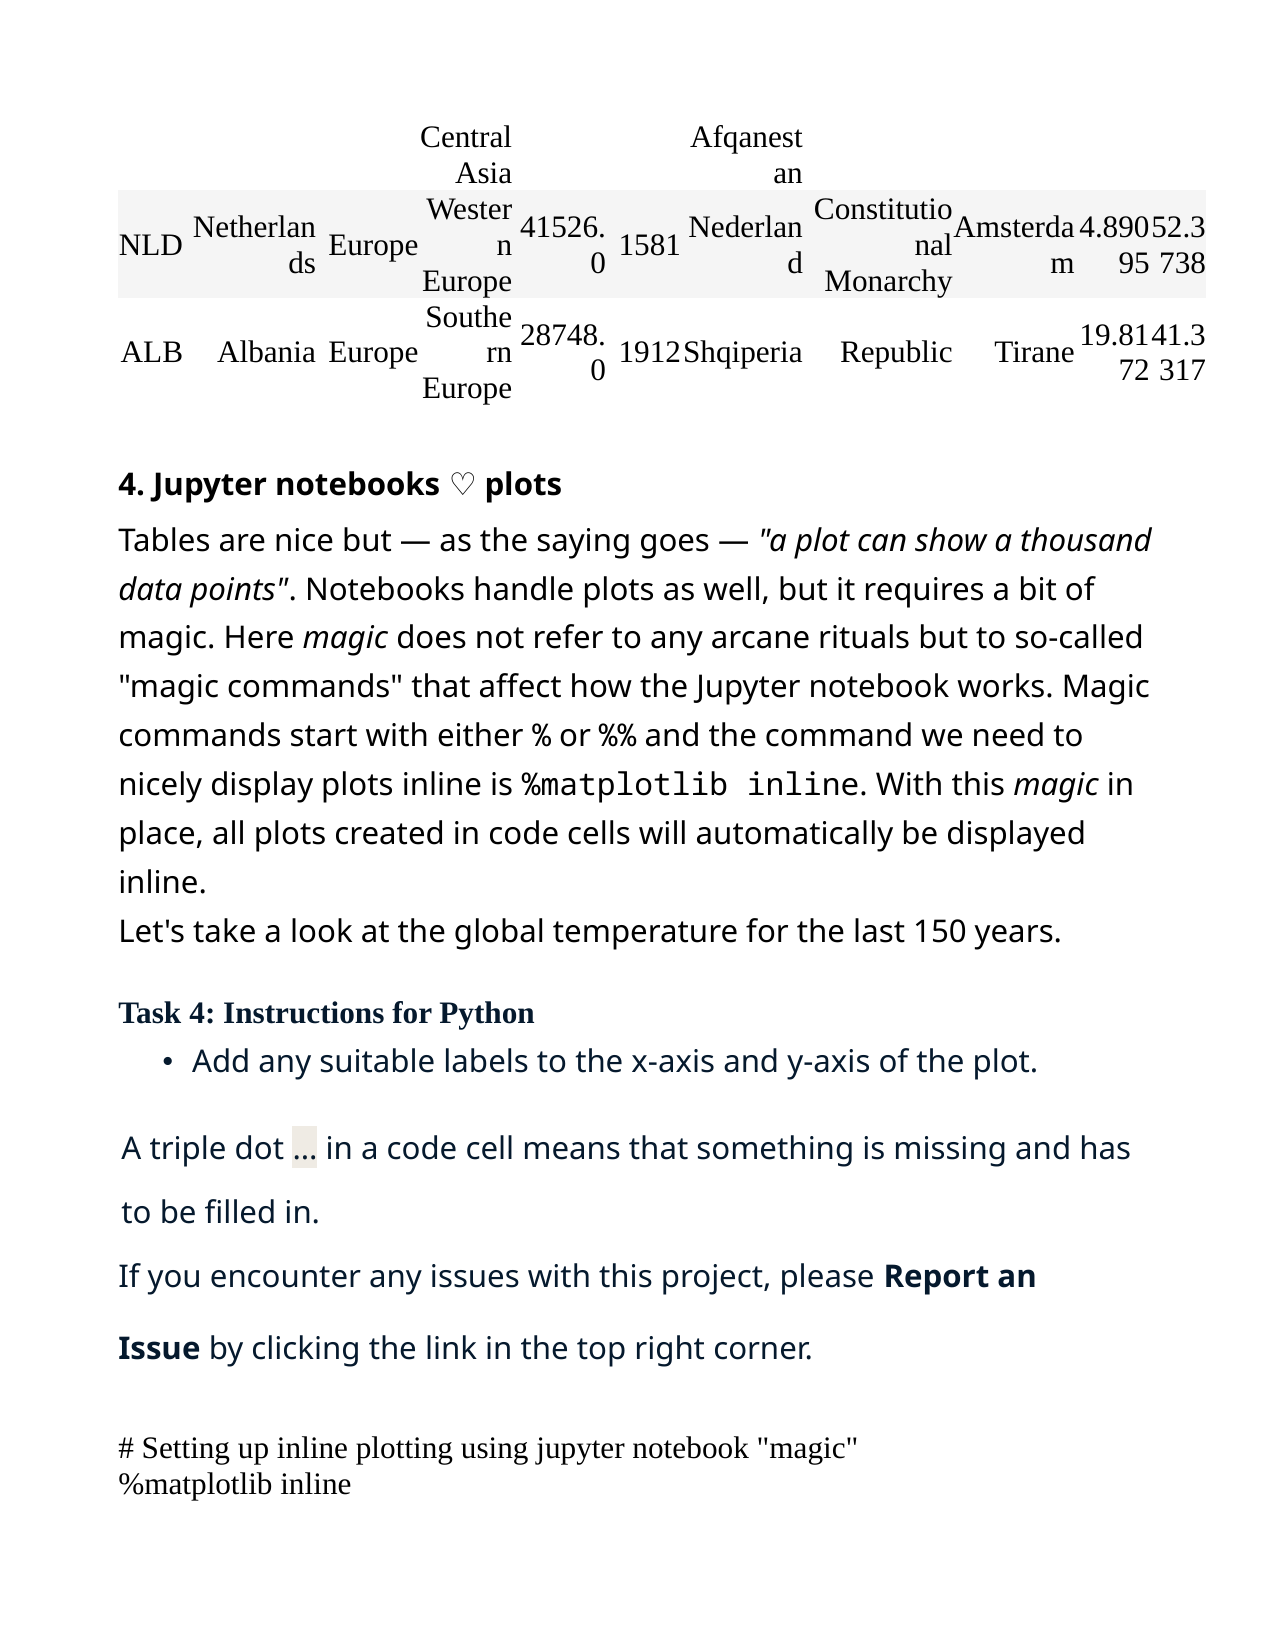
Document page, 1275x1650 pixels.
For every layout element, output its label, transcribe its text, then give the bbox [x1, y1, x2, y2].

table_cell 1919 [606, 118, 681, 190]
table_cell 41.3317 [1149, 298, 1206, 406]
table_cell 4.89095 [1074, 190, 1149, 298]
subtitle 4. Jupyter notebooks ♡ plots [118, 462, 1157, 505]
table_cell Central Asia [418, 118, 512, 190]
table_cell ALB [118, 298, 183, 406]
table_cell Europe [316, 190, 418, 298]
table_cell [118, 118, 183, 190]
table_cell [1149, 118, 1206, 190]
table_cell Shqiperia [681, 298, 802, 406]
text If you encounter any issues with this project, please Report an Issue by clicking the link in the top right corner. [118, 1254, 1157, 1369]
table_cell Nederland [681, 190, 802, 298]
table_cell Tirane [953, 298, 1074, 406]
text Tables are nice but — as the saying goes — "a plot can show a thousand data points". Notebooks handle plots as well, but it requires a bit of magic. Here magic does not refer to any arcane rituals but to so-called "magic commands" that affect how the Jupyter notebook works. Magic commands start with either % or %% and the command we need to nicely display plots inline is %matplotlib inline. With this magic in place, all plots created in code cells will automatically be displayed inline. [118, 517, 1157, 903]
table_cell [1074, 118, 1149, 190]
table_cell 41526.0 [512, 190, 606, 298]
table_cell [316, 118, 418, 190]
text Let's take a look at the global temperature for the last 150 years. [118, 909, 1157, 952]
table_cell 28748.0 [512, 298, 606, 406]
table_cell Europe [316, 298, 418, 406]
table_cell Republic [803, 298, 952, 406]
table_cell [803, 118, 952, 190]
table_cell 1912 [606, 298, 681, 406]
table_cell Western Europe [418, 190, 512, 298]
text %matplotlib inline [118, 1466, 1157, 1502]
table_cell Constitutional Monarchy [803, 190, 952, 298]
list Add any suitable labels to the x-axis and y-axis of the plot. [162, 1039, 1157, 1082]
table_cell [183, 118, 316, 190]
table_cell NLD [118, 190, 183, 298]
table_cell 19.8172 [1074, 298, 1149, 406]
table_cell Southern Europe [418, 298, 512, 406]
table_cell [512, 118, 606, 190]
table_cell 1581 [606, 190, 681, 298]
table_cell Amsterdam [953, 190, 1074, 298]
table_cell Albania [183, 298, 316, 406]
text # Setting up inline plotting using jupyter notebook "magic" [118, 1430, 1157, 1466]
table_cell Netherlands [183, 190, 316, 298]
table_cell [953, 118, 1074, 190]
text A triple dot ... in a code cell means that something is missing and has to be filled in. [121, 1126, 1151, 1232]
table_cell Afganistan/Afqanestan [681, 118, 802, 190]
subtitle Task 4: Instructions for Python [118, 994, 1157, 1030]
table_cell 52.3738 [1149, 190, 1206, 298]
